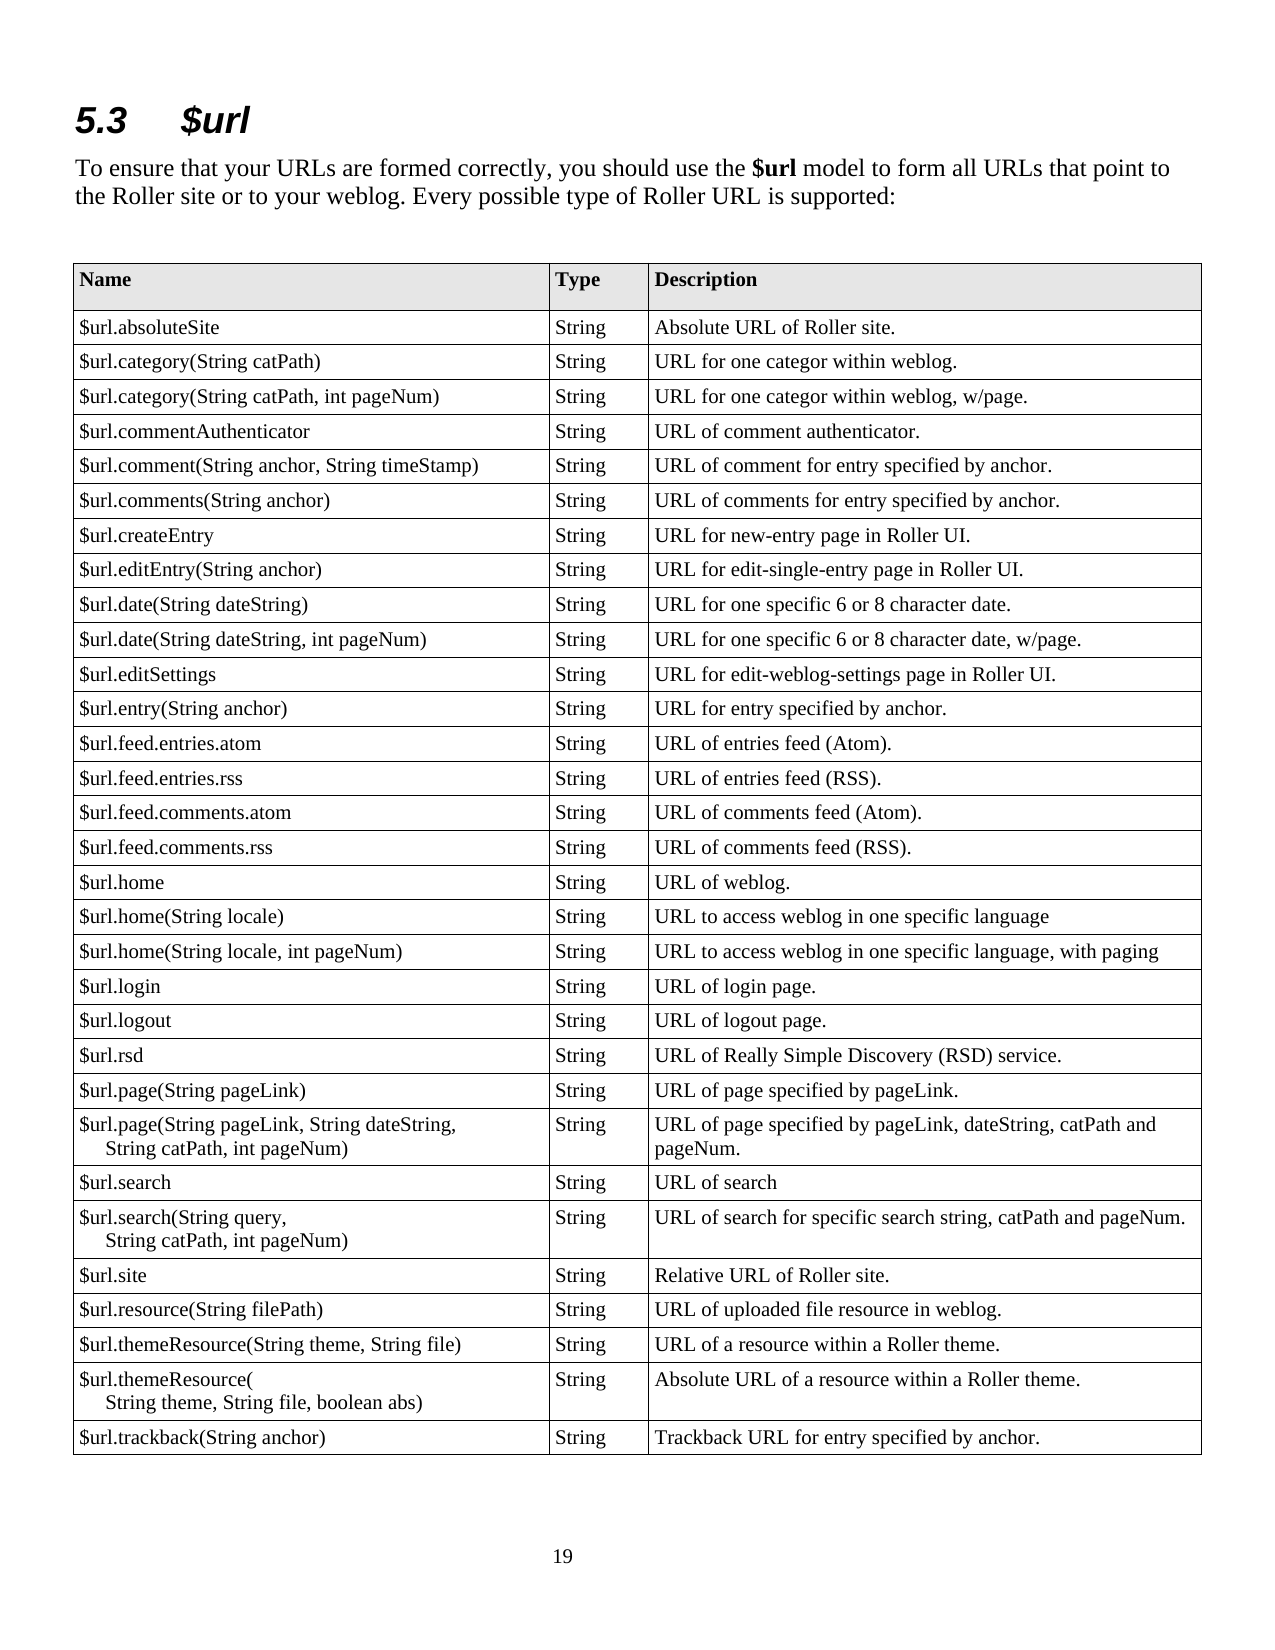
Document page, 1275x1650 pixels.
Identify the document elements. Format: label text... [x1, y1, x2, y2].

table_cell String [550, 1166, 648, 1200]
table_cell URL of comments feed (Atom). [649, 796, 1201, 830]
table_cell String [550, 311, 648, 344]
table_cell String [550, 588, 648, 622]
text To ensure that your URLs are formed correctly, you should use the $url model to form all URLs that point to the Roller site or to your weblog. Every possible type of Roller URL is supported: [75, 154, 1200, 210]
table_cell Absolute URL of Roller site. [649, 311, 1201, 344]
table_cell URL for entry specified by anchor. [649, 692, 1201, 726]
table_cell String [550, 1201, 648, 1258]
table_cell $url.feed.entries.atom [74, 727, 549, 761]
table_cell String [550, 866, 648, 899]
table_cell String [550, 1294, 648, 1327]
table_cell String [550, 1363, 648, 1420]
table_cell Absolute URL of a resource within a Roller theme. [649, 1363, 1201, 1420]
table_cell String [550, 727, 648, 761]
table_cell $url.comments(String anchor) [74, 484, 549, 518]
table_cell String [550, 484, 648, 518]
table_cell $url.feed.comments.atom [74, 796, 549, 830]
table_cell $url.feed.comments.rss [74, 831, 549, 865]
table_cell $url.trackback(String anchor) [74, 1421, 549, 1454]
table_cell $url.search(String query, String catPath, int pageNum) [74, 1201, 549, 1258]
table_cell URL of page specified by pageLink, dateString, catPath and pageNum. [649, 1109, 1201, 1165]
table_cell URL of logout page. [649, 1005, 1201, 1038]
subtitle $url [75, 100, 1200, 142]
table_cell String [550, 762, 648, 795]
table_cell String [550, 796, 648, 830]
table_cell $url.logout [74, 1005, 549, 1038]
table_cell URL of search [649, 1166, 1201, 1200]
table_cell $url.entry(String anchor) [74, 692, 549, 726]
table_cell URL for edit-weblog-settings page in Roller UI. [649, 658, 1201, 691]
table_cell $url.absoluteSite [74, 311, 549, 344]
table_cell $url.home [74, 866, 549, 899]
table_cell String [550, 554, 648, 587]
table_cell URL of entries feed (Atom). [649, 727, 1201, 761]
table_cell URL of entries feed (RSS). [649, 762, 1201, 795]
table_cell URL to access weblog in one specific language [649, 900, 1201, 934]
table_cell URL of comments for entry specified by anchor. [649, 484, 1201, 518]
table_cell String [550, 1005, 648, 1038]
table_cell $url.comment(String anchor, String timeStamp) [74, 450, 549, 483]
table_cell $url.search [74, 1166, 549, 1200]
table_cell URL of login page. [649, 970, 1201, 1003]
table_cell URL of page specified by pageLink. [649, 1074, 1201, 1107]
table_cell URL for new-entry page in Roller UI. [649, 519, 1201, 552]
table_cell String [550, 345, 648, 379]
table_cell $url.category(String catPath, int pageNum) [74, 380, 549, 414]
table_cell String [550, 1421, 648, 1454]
table_cell URL of comment for entry specified by anchor. [649, 450, 1201, 483]
table_cell $url.editEntry(String anchor) [74, 554, 549, 587]
table_cell $url.themeResource(String theme, String file) [74, 1328, 549, 1362]
table_cell $url.page(String pageLink) [74, 1074, 549, 1107]
table_cell $url.editSettings [74, 658, 549, 691]
table_cell String [550, 519, 648, 552]
table_cell String [550, 1328, 648, 1362]
table_cell URL for one specific 6 or 8 character date, w/page. [649, 623, 1201, 657]
table_cell String [550, 831, 648, 865]
table_cell $url.rsd [74, 1039, 549, 1073]
table_cell $url.themeResource( String theme, String file, boolean abs) [74, 1363, 549, 1420]
table_cell String [550, 935, 648, 969]
table_cell $url.feed.entries.rss [74, 762, 549, 795]
table_cell $url.date(String dateString) [74, 588, 549, 622]
table_header Description [649, 264, 1201, 310]
table_cell $url.commentAuthenticator [74, 415, 549, 448]
table_cell $url.login [74, 970, 549, 1003]
table_cell URL for one categor within weblog, w/page. [649, 380, 1201, 414]
table_cell String [550, 415, 648, 448]
table_cell URL of uploaded file resource in weblog. [649, 1294, 1201, 1327]
table_cell String [550, 658, 648, 691]
table_cell String [550, 623, 648, 657]
table_cell URL of Really Simple Discovery (RSD) service. [649, 1039, 1201, 1073]
table_cell String [550, 900, 648, 934]
table_cell String [550, 380, 648, 414]
table_cell $url.page(String pageLink, String dateString, String catPath, int pageNum) [74, 1109, 549, 1165]
table_cell URL of comments feed (RSS). [649, 831, 1201, 865]
table_cell URL for one specific 6 or 8 character date. [649, 588, 1201, 622]
table_cell URL of weblog. [649, 866, 1201, 899]
table_cell URL to access weblog in one specific language, with paging [649, 935, 1201, 969]
table_header Name [74, 264, 549, 310]
table_cell $url.category(String catPath) [74, 345, 549, 379]
table_cell $url.createEntry [74, 519, 549, 552]
table_cell $url.home(String locale) [74, 900, 549, 934]
table_cell URL of search for specific search string, catPath and pageNum. [649, 1201, 1201, 1258]
table_cell URL for one categor within weblog. [649, 345, 1201, 379]
table_cell String [550, 1039, 648, 1073]
table_cell String [550, 1109, 648, 1165]
table_cell String [550, 450, 648, 483]
table_cell URL of a resource within a Roller theme. [649, 1328, 1201, 1362]
table_cell String [550, 1259, 648, 1292]
table_cell $url.date(String dateString, int pageNum) [74, 623, 549, 657]
table_cell String [550, 970, 648, 1003]
table_header Type [550, 264, 648, 310]
table_cell $url.resource(String filePath) [74, 1294, 549, 1327]
table_cell String [550, 692, 648, 726]
table_cell String [550, 1074, 648, 1107]
table_cell URL for edit-single-entry page in Roller UI. [649, 554, 1201, 587]
table_cell Relative URL of Roller site. [649, 1259, 1201, 1292]
table_cell URL of comment authenticator. [649, 415, 1201, 448]
table_cell $url.site [74, 1259, 549, 1292]
table_cell $url.home(String locale, int pageNum) [74, 935, 549, 969]
table_cell Trackback URL for entry specified by anchor. [649, 1421, 1201, 1454]
